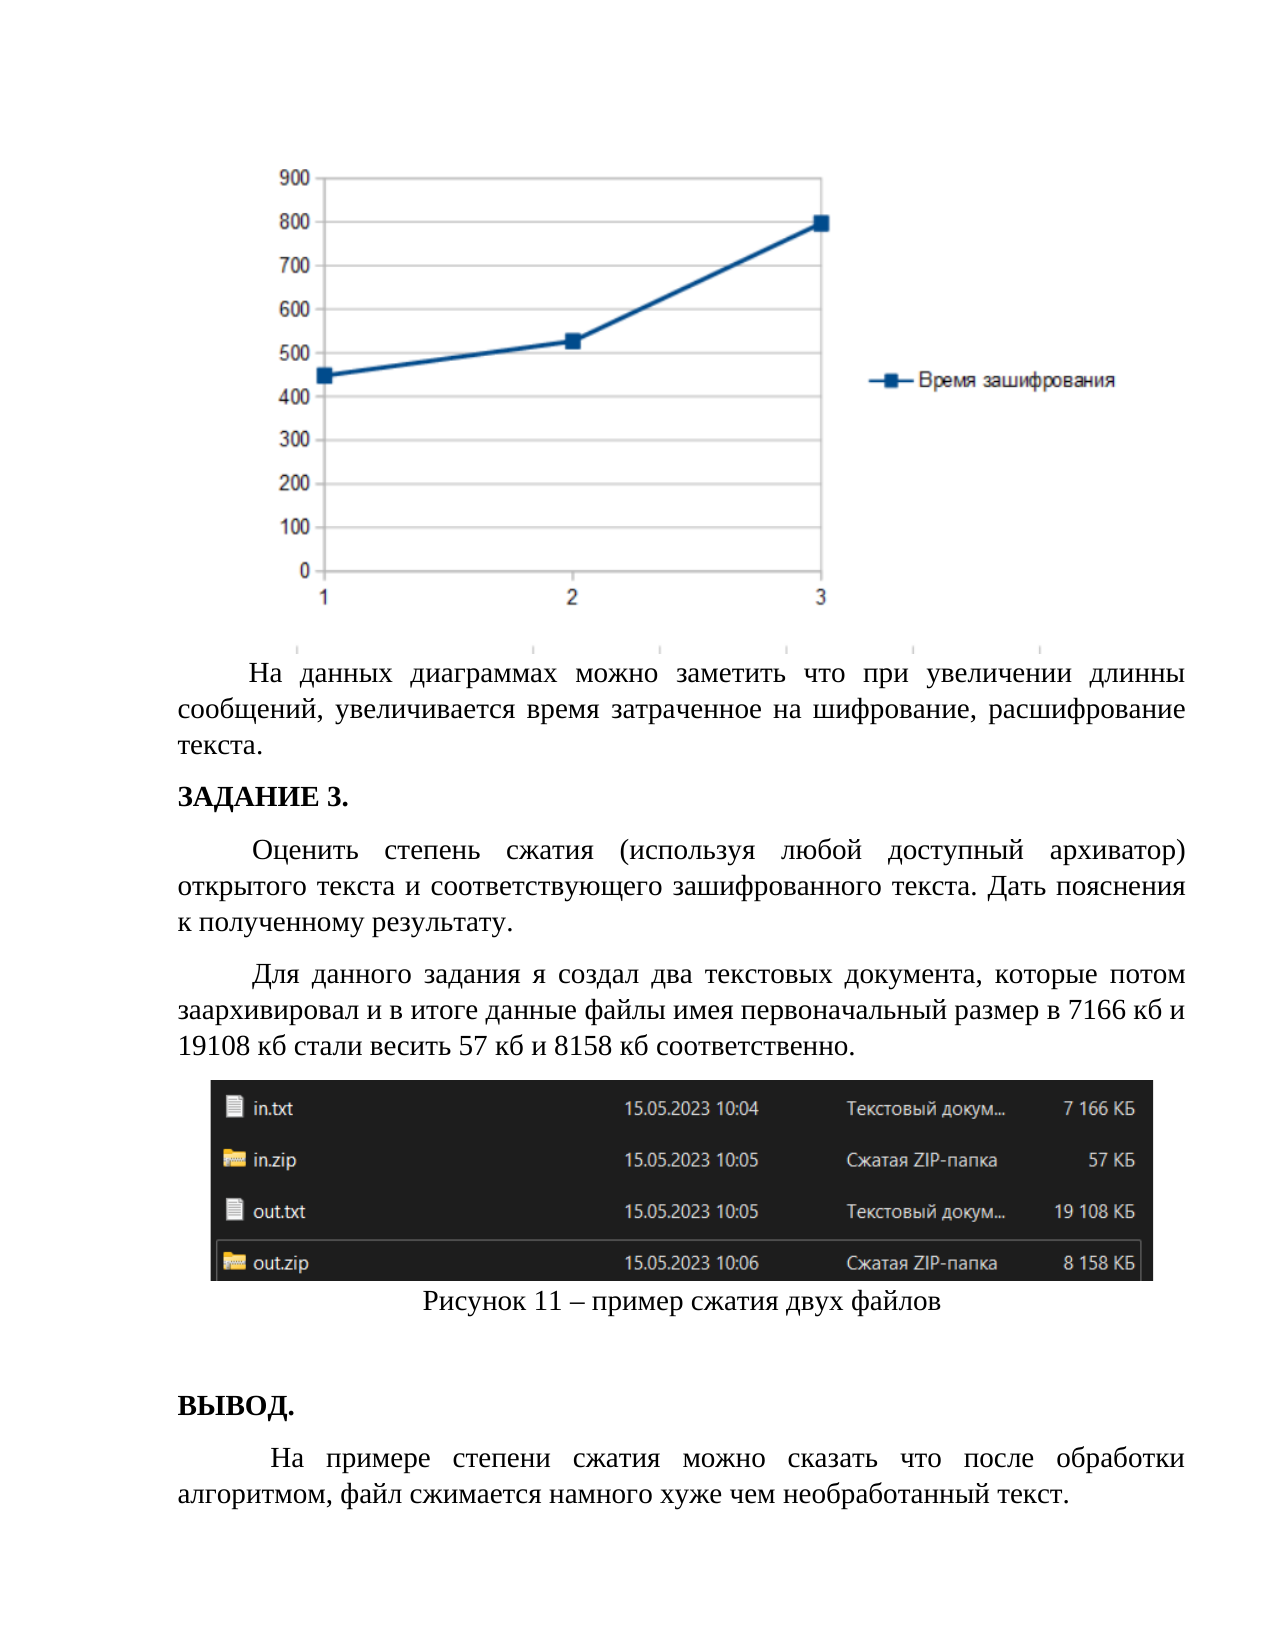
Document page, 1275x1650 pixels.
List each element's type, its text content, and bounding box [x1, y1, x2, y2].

text Оценить степень сжатия (используя любой доступный архиватор) открытого текста и соответствующего зашифрованного текста. Дать пояснения к полученному результату. [177, 832, 1186, 937]
text ЗАДАНИЕ 3. [177, 779, 1186, 813]
picture [210, 1080, 1154, 1281]
text На данных диаграммах можно заметить что при увеличении длинны сообщений, увеличивается время затраченное на шифрование, расшифрование текста. [177, 118, 1186, 761]
text Рисунок 11 – пример сжатия двух файлов [177, 1080, 1186, 1316]
text На примере степени сжатия можно сказать что после обработки алгоритмом, файл сжимается намного хуже чем необработанный текст. [177, 1440, 1186, 1509]
picture [241, 118, 1123, 654]
text ВЫВОД. [177, 1388, 1186, 1421]
text Для данного задания я создал два текстовых документа, которые потом заархивировал и в итоге данные файлы имея первоначальный размер в 7166 кб и 19108 кб стали весить 57 кб и 8158 кб соответственно. [177, 956, 1186, 1061]
